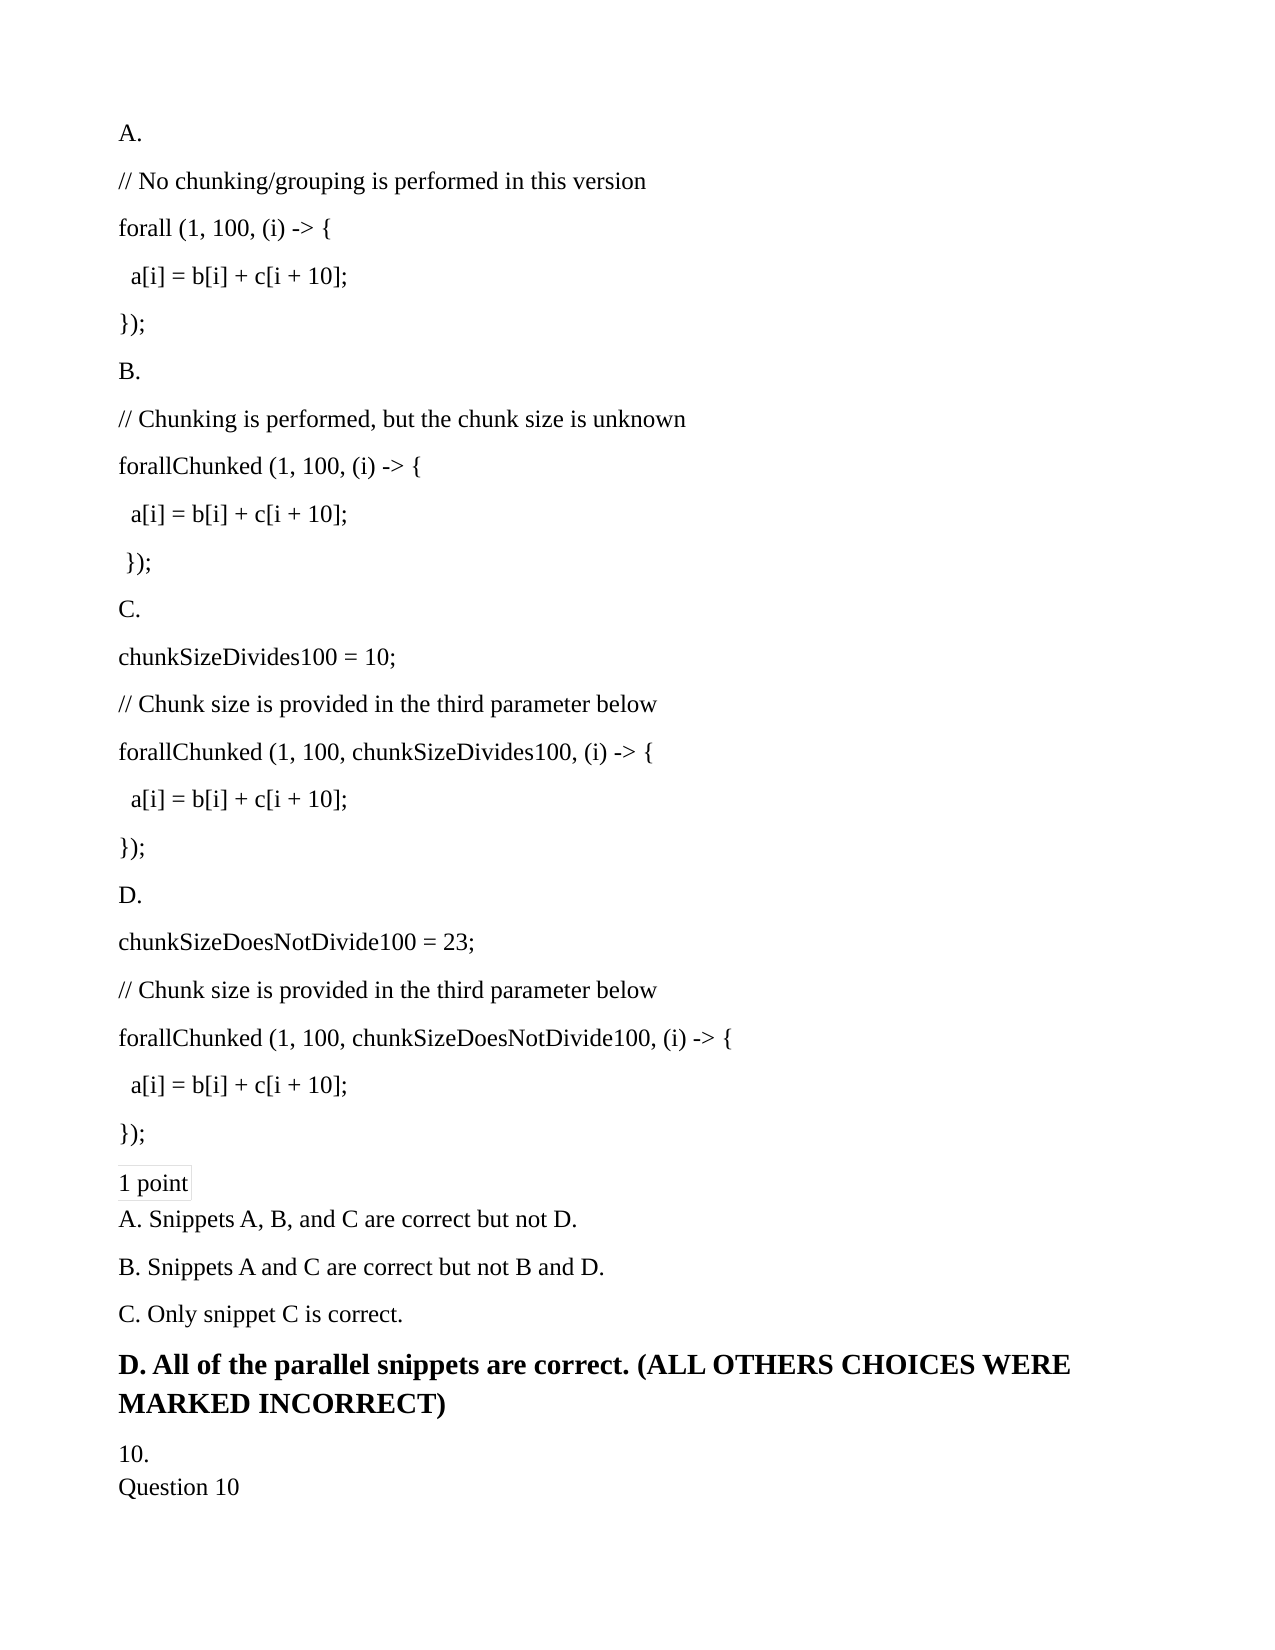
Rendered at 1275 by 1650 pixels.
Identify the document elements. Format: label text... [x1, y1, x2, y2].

text // No chunking/grouping is performed in this version [118, 166, 1157, 194]
text a[i] = b[i] + c[i + 10]; [118, 499, 1157, 528]
text 10. [118, 1439, 1157, 1468]
text B. [118, 356, 1157, 385]
text forall (1, 100, (i) -> { [118, 213, 1157, 242]
text forallChunked (1, 100, (i) -> { [118, 451, 1157, 480]
text C. Only snippet C is correct. [118, 1299, 1157, 1328]
text [192, 1165, 1157, 1200]
text a[i] = b[i] + c[i + 10]; [118, 1070, 1157, 1099]
text // Chunk size is provided in the third parameter below [118, 975, 1157, 1004]
text }); [118, 547, 1157, 575]
text }); [118, 832, 1157, 861]
text chunkSizeDoesNotDivide100 = 23; [118, 927, 1157, 956]
text D. [118, 880, 1157, 908]
text // Chunking is performed, but the chunk size is unknown [118, 404, 1157, 432]
text }); [118, 1118, 1157, 1147]
text C. [118, 594, 1157, 623]
text a[i] = b[i] + c[i + 10]; [118, 261, 1157, 290]
text D. All of the parallel snippets are correct. (ALL OTHERS CHOICES WERE MARKED INCORRECT) [118, 1347, 1157, 1419]
text chunkSizeDivides100 = 10; [118, 642, 1157, 671]
text a[i] = b[i] + c[i + 10]; [118, 784, 1157, 813]
text 1 point [118, 1166, 191, 1200]
text A. [118, 118, 1157, 147]
text // Chunk size is provided in the third parameter below [118, 689, 1157, 718]
text }); [118, 308, 1157, 337]
text forallChunked (1, 100, chunkSizeDivides100, (i) -> { [118, 737, 1157, 766]
text forallChunked (1, 100, chunkSizeDoesNotDivide100, (i) -> { [118, 1023, 1157, 1051]
text A. Snippets A, B, and C are correct but not D. [118, 1204, 1157, 1233]
text Question 10 [118, 1472, 1157, 1501]
text B. Snippets A and C are correct but not B and D. [118, 1252, 1157, 1281]
